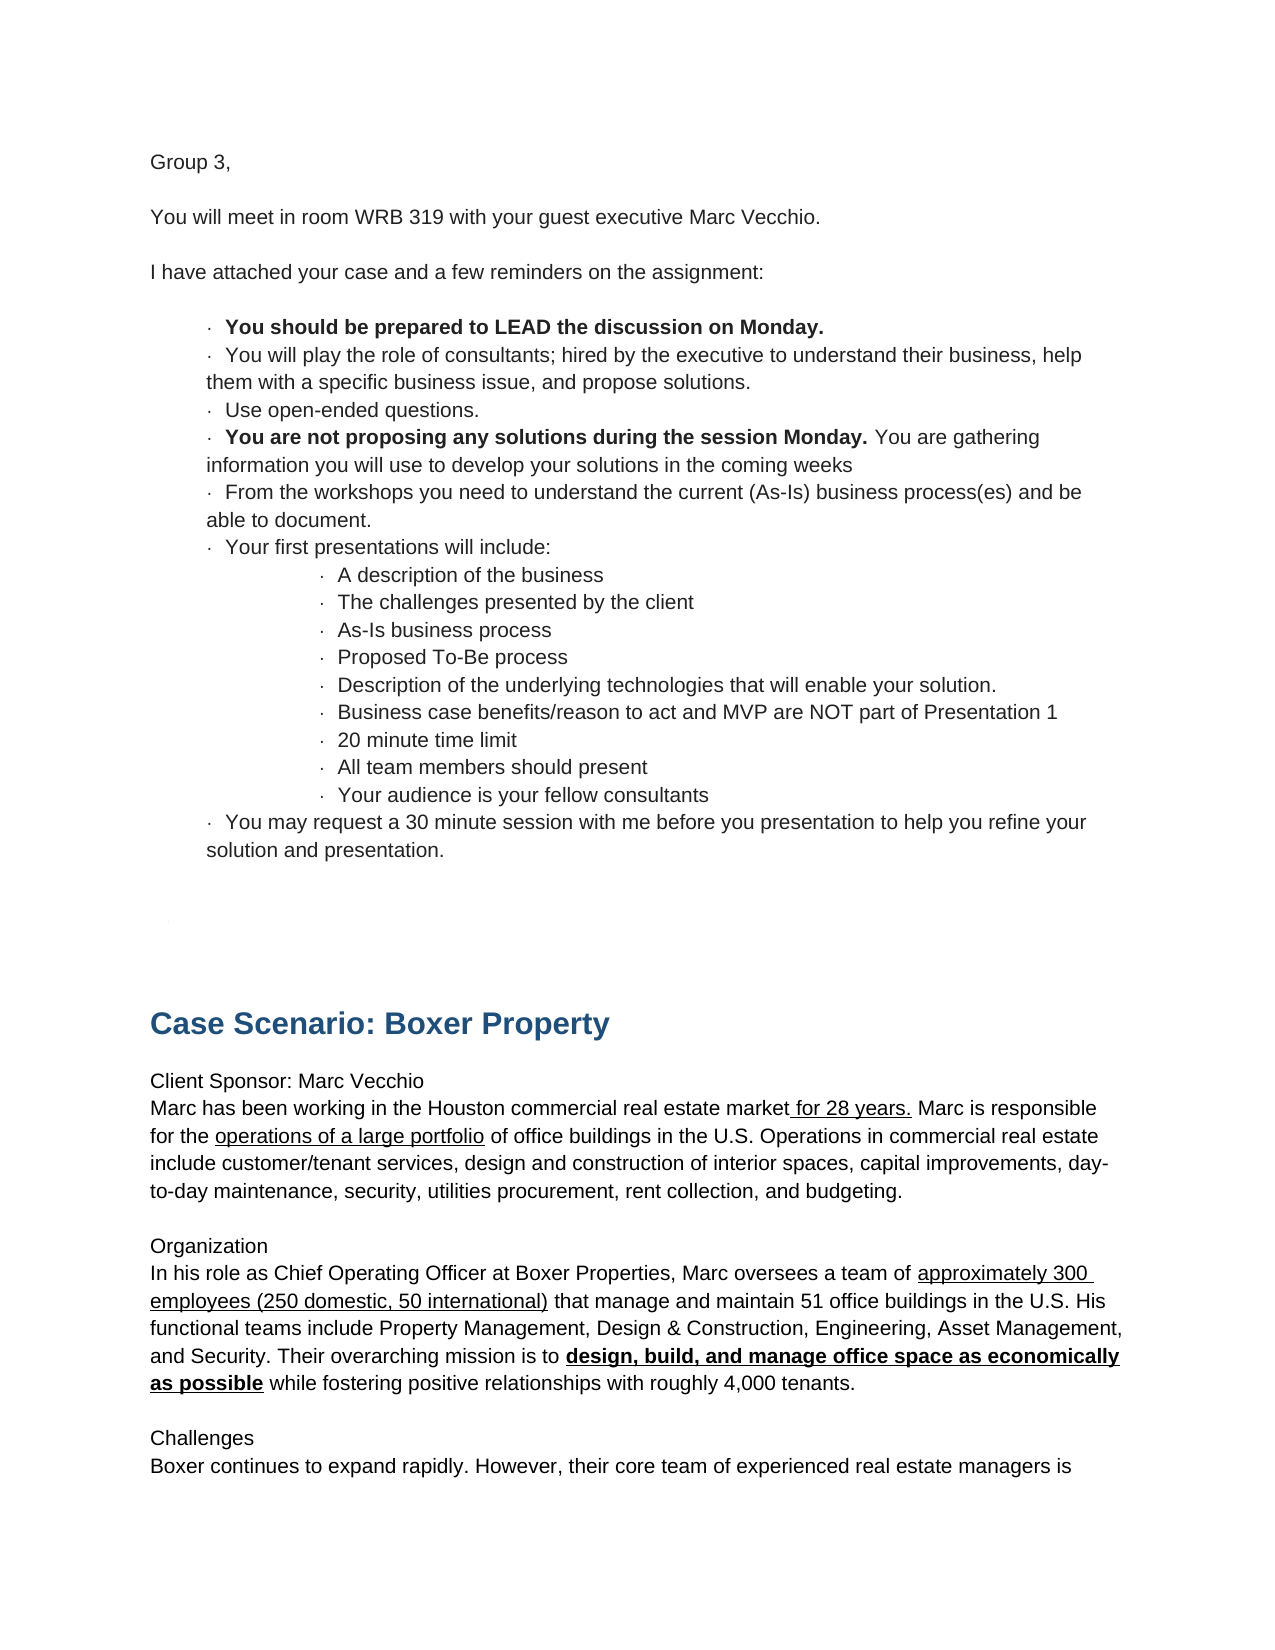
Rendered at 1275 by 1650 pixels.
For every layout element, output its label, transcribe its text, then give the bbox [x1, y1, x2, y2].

text Boxer continues to expand rapidly. However, their core team of experienced real estate managers is [150, 1454, 1125, 1478]
text · All team members should present [319, 755, 1125, 779]
text Client Sponsor: Marc Vecchio [150, 1069, 1125, 1093]
text · Your audience is your fellow consultants [319, 782, 1125, 806]
text Group 3, [150, 150, 1125, 174]
subtitle Case Scenario: Boxer Property [150, 1005, 1125, 1041]
text Organization [150, 1234, 1125, 1258]
text · The challenges presented by the client [319, 590, 1125, 614]
text · 20 minute time limit [319, 727, 1125, 751]
text Marc has been working in the Houston commercial real estate market for 28 years. Marc is responsible for the operations of a large portfolio of office buildings in the U.S. Operations in commercial real estate include customer/tenant services, design and construction of interior spaces, capital improvements, day-to-day maintenance, security, utilities procurement, rent collection, and budgeting. [150, 1096, 1125, 1203]
text · Business case benefits/reason to act and MVP are NOT part of Presentation 1 [319, 700, 1125, 724]
text I have attached your case and a few reminders on the assignment: [150, 260, 1125, 284]
text · Proposed To-Be process [319, 645, 1125, 669]
text · Your first presentations will include: [206, 535, 1125, 559]
text · From the workshops you need to understand the current (As-Is) business process(es) and be able to document. [206, 480, 1125, 531]
text · A description of the business [319, 562, 1125, 586]
text · Description of the underlying technologies that will enable your solution. [319, 672, 1125, 696]
text · You should be prepared to LEAD the discussion on Monday. [206, 315, 1125, 339]
text · As-Is business process [319, 617, 1125, 641]
text You will meet in room WRB 319 with your guest executive Marc Vecchio. [150, 205, 1125, 229]
text · Use open-ended questions. [206, 397, 1125, 421]
text · You may request a 30 minute session with me before you presentation to help you refine your solution and presentation. [206, 810, 1125, 861]
text · You are not proposing any solutions during the session Monday. You are gathering information you will use to develop your solutions in the coming weeks [206, 425, 1125, 476]
text · You will play the role of consultants; hired by the executive to understand their business, help them with a specific business issue, and propose solutions. [206, 342, 1125, 394]
text Challenges [150, 1426, 1125, 1450]
text In his role as Chief Operating Officer at Boxer Properties, Marc oversees a team of approximately 300 employees (250 domestic, 50 international) that manage and maintain 51 office buildings in the U.S. His functional teams include Property Management, Design & Construction, Engineering, Asset Management, and Security. Their overarching mission is to design, build, and manage office space as economically as possible while fostering positive relationships with roughly 4,000 tenants. [150, 1261, 1125, 1395]
